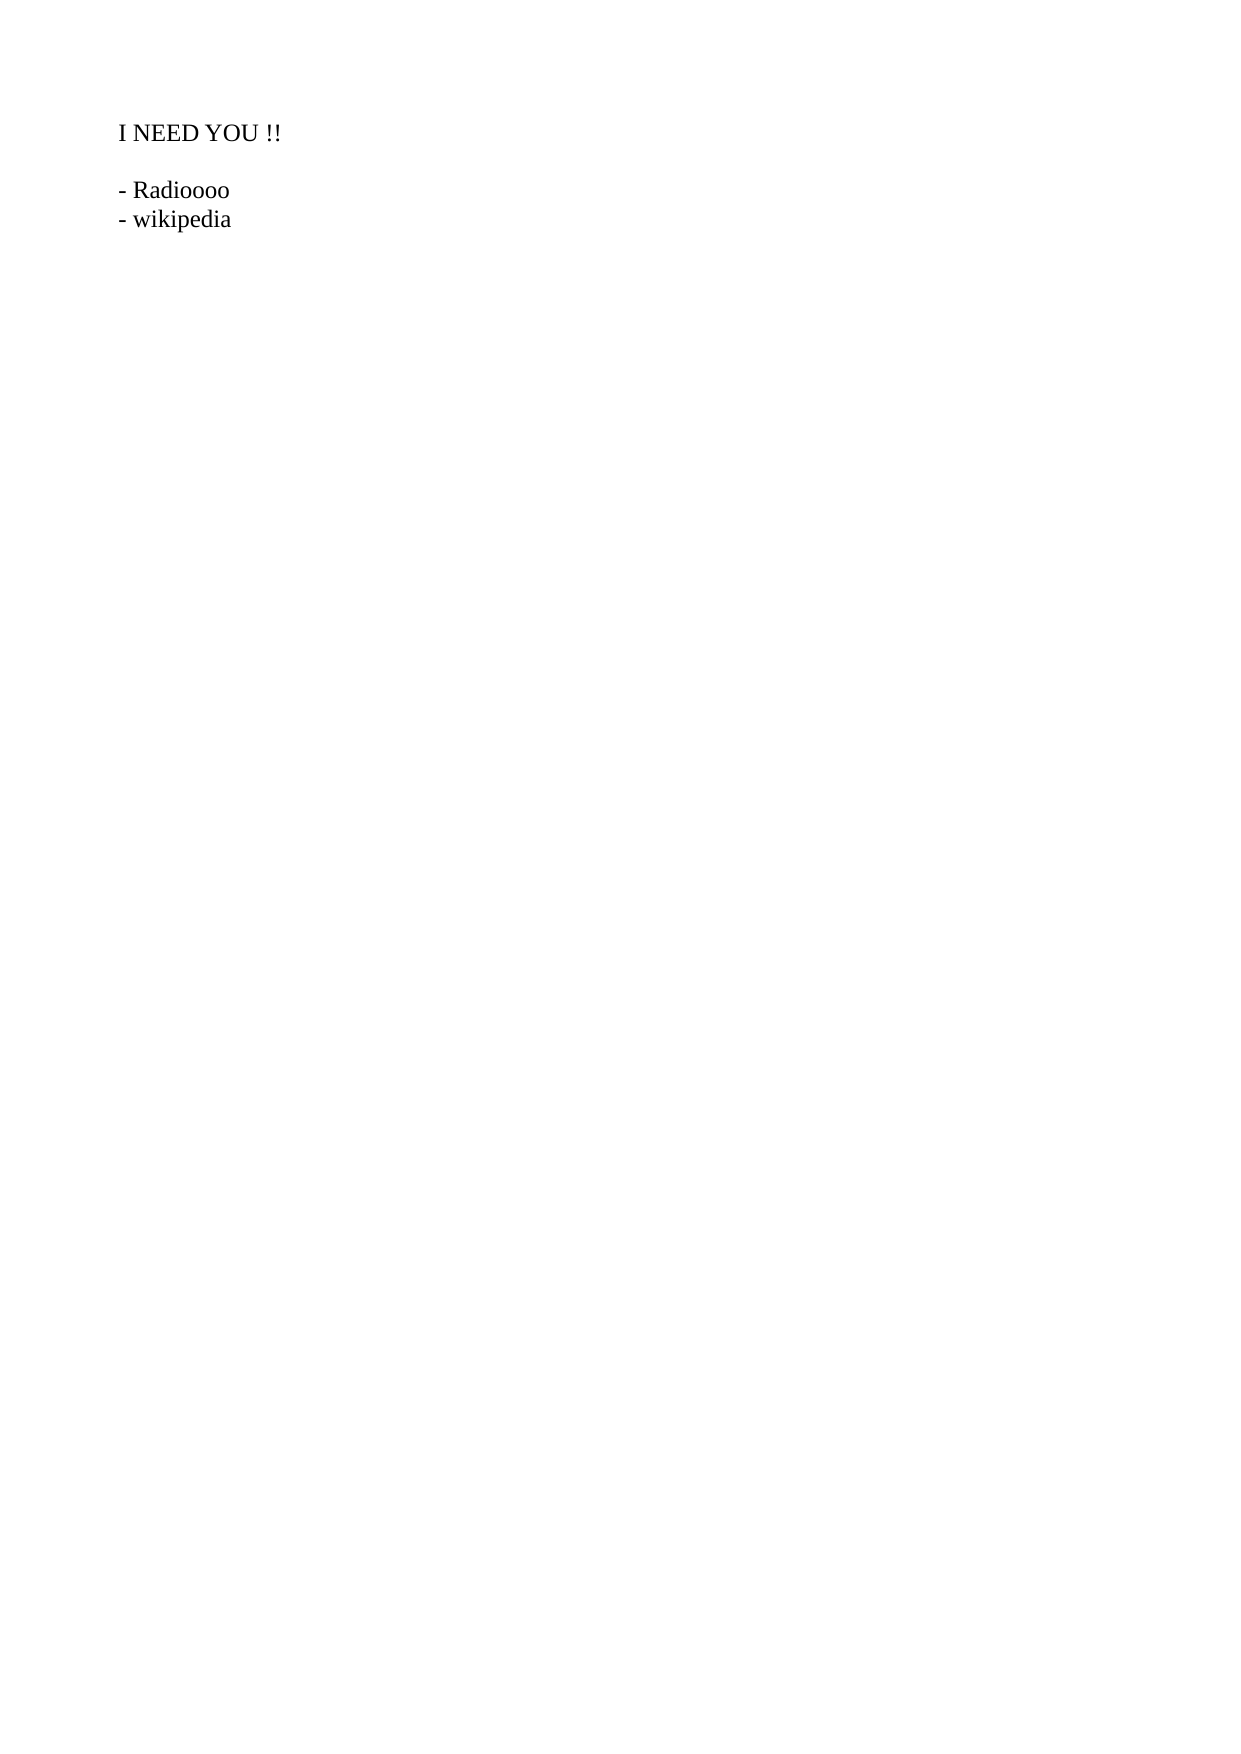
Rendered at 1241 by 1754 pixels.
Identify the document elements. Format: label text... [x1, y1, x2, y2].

text I NEED YOU !! [118, 118, 1122, 147]
text - Radioooo [118, 176, 1122, 204]
text - wikipedia [118, 204, 1122, 233]
